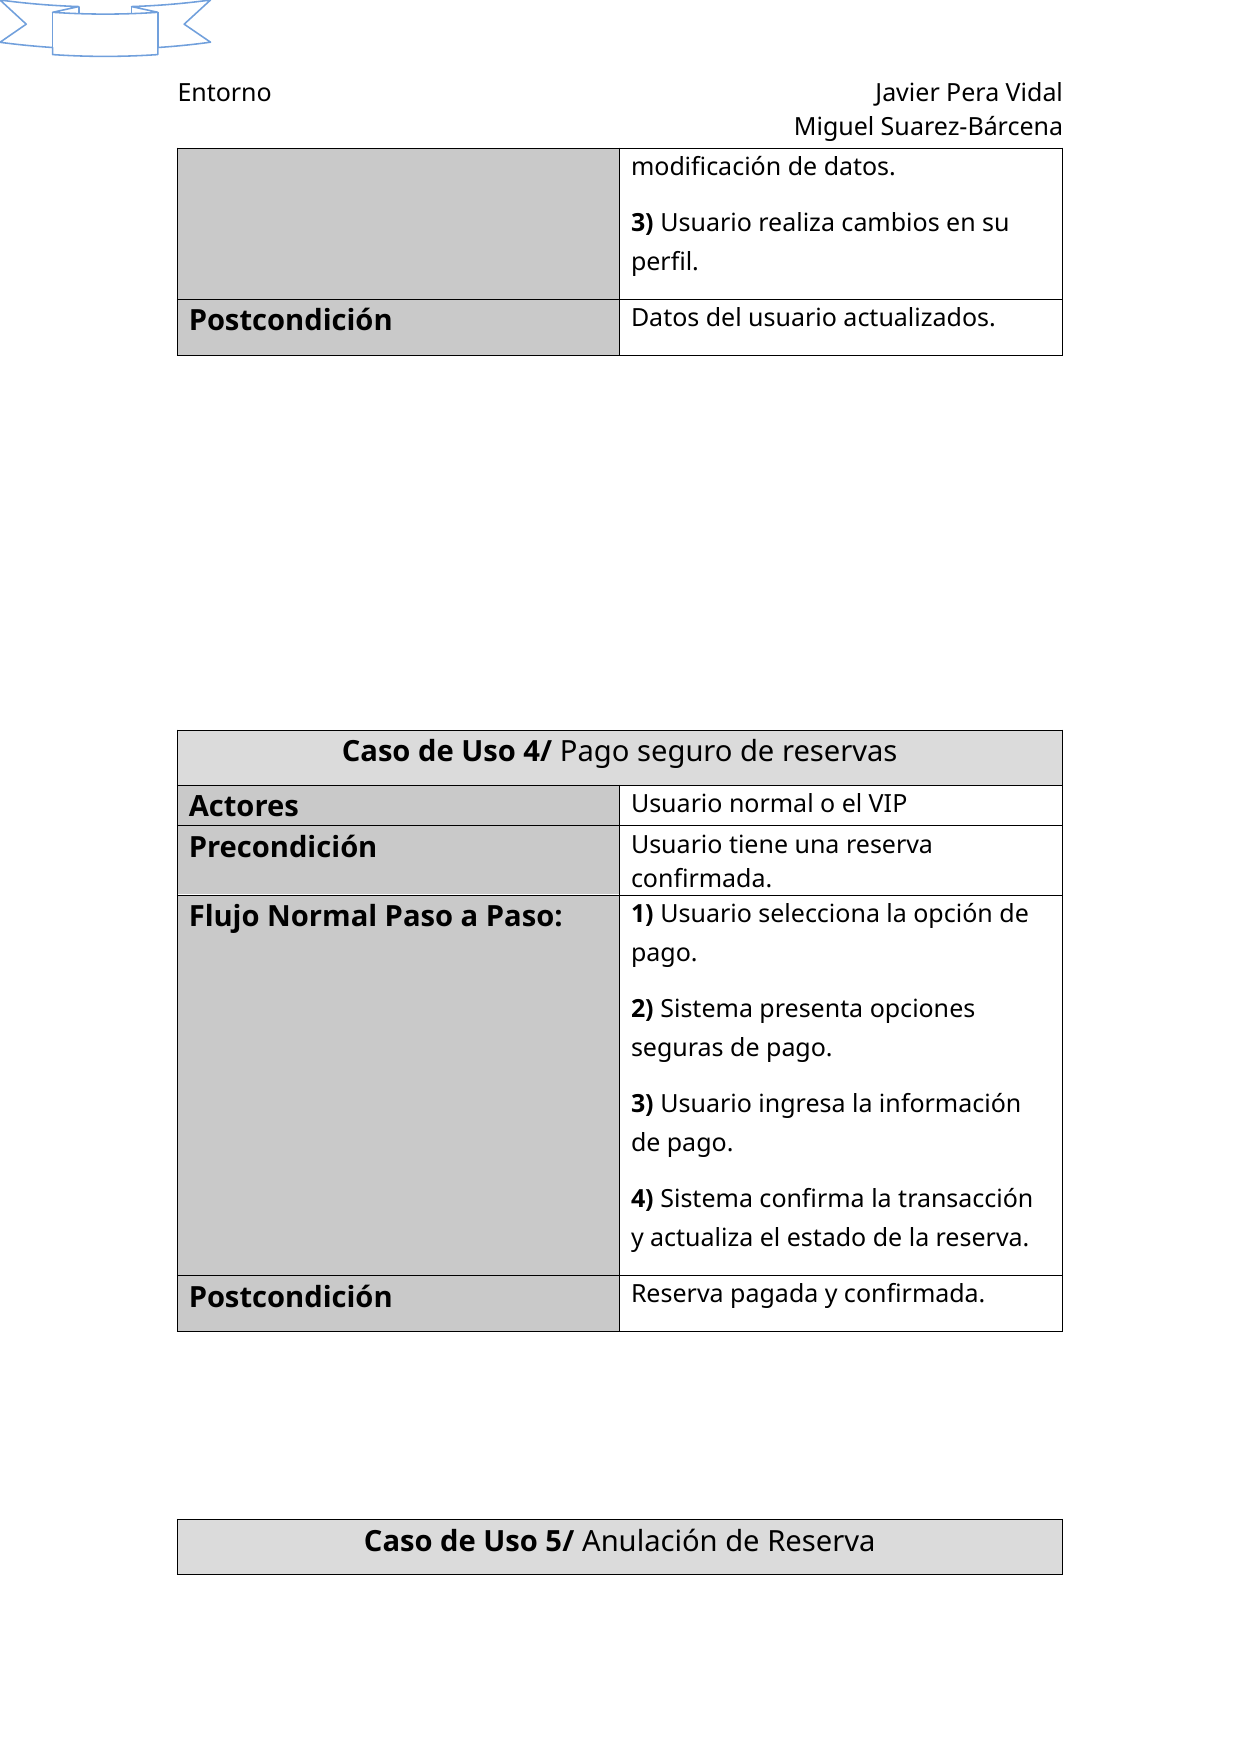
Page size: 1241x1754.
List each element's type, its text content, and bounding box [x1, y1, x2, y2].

table_cell Precondición [178, 826, 619, 894]
table_header Caso de Uso 4/ Pago seguro de reservas [178, 731, 1062, 785]
table_cell Usuario tiene una reserva confirmada. [620, 826, 1062, 894]
table_cell Datos del usuario actualizados. [620, 300, 1062, 355]
table_cell [178, 149, 619, 299]
table_cell Postcondición [178, 1276, 619, 1331]
table_cell Usuario normal o el VIP [620, 786, 1062, 825]
table_cell Flujo Normal Paso a Paso: [178, 896, 619, 1275]
table_header Caso de Uso 5/ Anulación de Reserva [178, 1520, 1062, 1574]
table_cell Postcondición [178, 300, 619, 355]
table_cell Actores [178, 786, 619, 825]
table_cell 1) Usuario selecciona la opción de pago. 2) Sistema presenta opciones seguras de pago. 3) Usuario ingresa la información de pago. 4) Sistema confirma la transacción y actualiza el estado de la reserva. [620, 896, 1062, 1275]
table_cell modificación de datos. 3) Usuario realiza cambios en su perfil. [620, 149, 1062, 299]
table_cell Reserva pagada y confirmada. [620, 1276, 1062, 1331]
